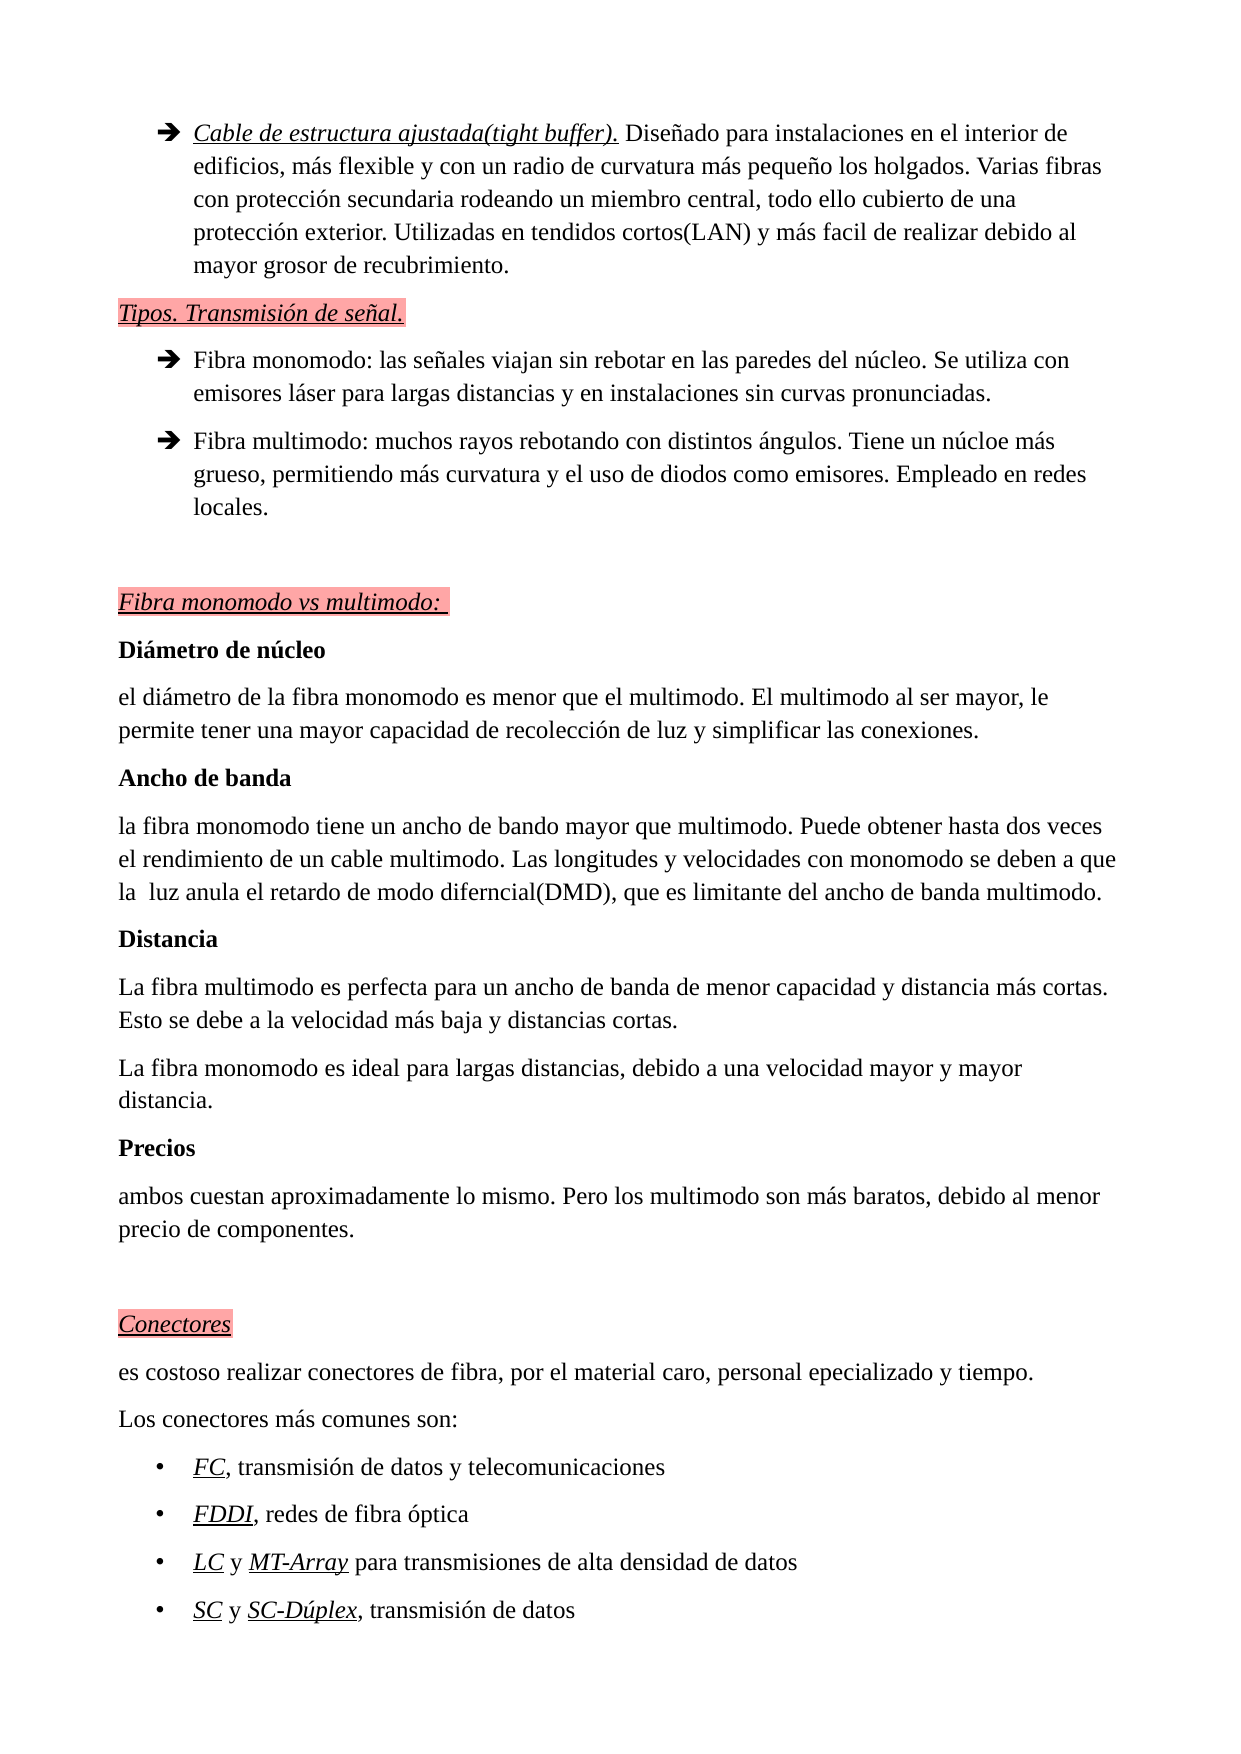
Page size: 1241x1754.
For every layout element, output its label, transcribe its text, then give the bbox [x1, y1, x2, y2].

text Fibra monomodo vs multimodo: [118, 587, 1122, 616]
list FC, transmisión de datos y telecomunicaciones [156, 1452, 1122, 1481]
text el diámetro de la fibra monomodo es menor que el multimodo. El multimodo al ser mayor, le permite tener una mayor capacidad de recolección de luz y simplificar las conexiones. [118, 682, 1122, 744]
text Precios [118, 1133, 1122, 1162]
text Conectores [118, 1309, 1122, 1338]
text Los conectores más comunes son: [118, 1404, 1122, 1433]
text la fibra monomodo tiene un ancho de bando mayor que multimodo. Puede obtener hasta dos veces el rendimiento de un cable multimodo. Las longitudes y velocidades con monomodo se deben a que la luz anula el retardo de modo diferncial(DMD), que es limitante del ancho de banda multimodo. [118, 811, 1122, 906]
list SC y SC-Dúplex, transmisión de datos [156, 1595, 1122, 1623]
list Fibra multimodo: muchos rayos rebotando con distintos ángulos. Tiene un núcloe más grueso, permitiendo más curvatura y el uso de diodos como emisores. Empleado en redes locales. [156, 426, 1122, 521]
text ambos cuestan aproximadamente lo mismo. Pero los multimodo son más baratos, debido al menor precio de componentes. [118, 1181, 1122, 1243]
list Fibra monomodo: las señales viajan sin rebotar en las paredes del núcleo. Se utiliza con emisores láser para largas distancias y en instalaciones sin curvas pronunciadas. [156, 345, 1122, 407]
text La fibra monomodo es ideal para largas distancias, debido a una velocidad mayor y mayor distancia. [118, 1053, 1122, 1114]
text Diámetro de núcleo [118, 635, 1122, 664]
list LC y MT-Array para transmisiones de alta densidad de datos [156, 1547, 1122, 1576]
text Tipos. Transmisión de señal. [118, 298, 1122, 327]
list Cable de estructura ajustada(tight buffer). Diseñado para instalaciones en el interior de edificios, más flexible y con un radio de curvatura más pequeño los holgados. Varias fibras con protección secundaria rodeando un miembro central, todo ello cubierto de una protección exterior. Utilizadas en tendidos cortos(LAN) y más facil de realizar debido al mayor grosor de recubrimiento. [156, 118, 1122, 279]
text Distancia [118, 924, 1122, 953]
text La fibra multimodo es perfecta para un ancho de banda de menor capacidad y distancia más cortas. Esto se debe a la velocidad más baja y distancias cortas. [118, 972, 1122, 1034]
list FDDI, redes de fibra óptica [156, 1499, 1122, 1528]
text es costoso realizar conectores de fibra, por el material caro, personal epecializado y tiempo. [118, 1357, 1122, 1385]
text Ancho de banda [118, 763, 1122, 792]
